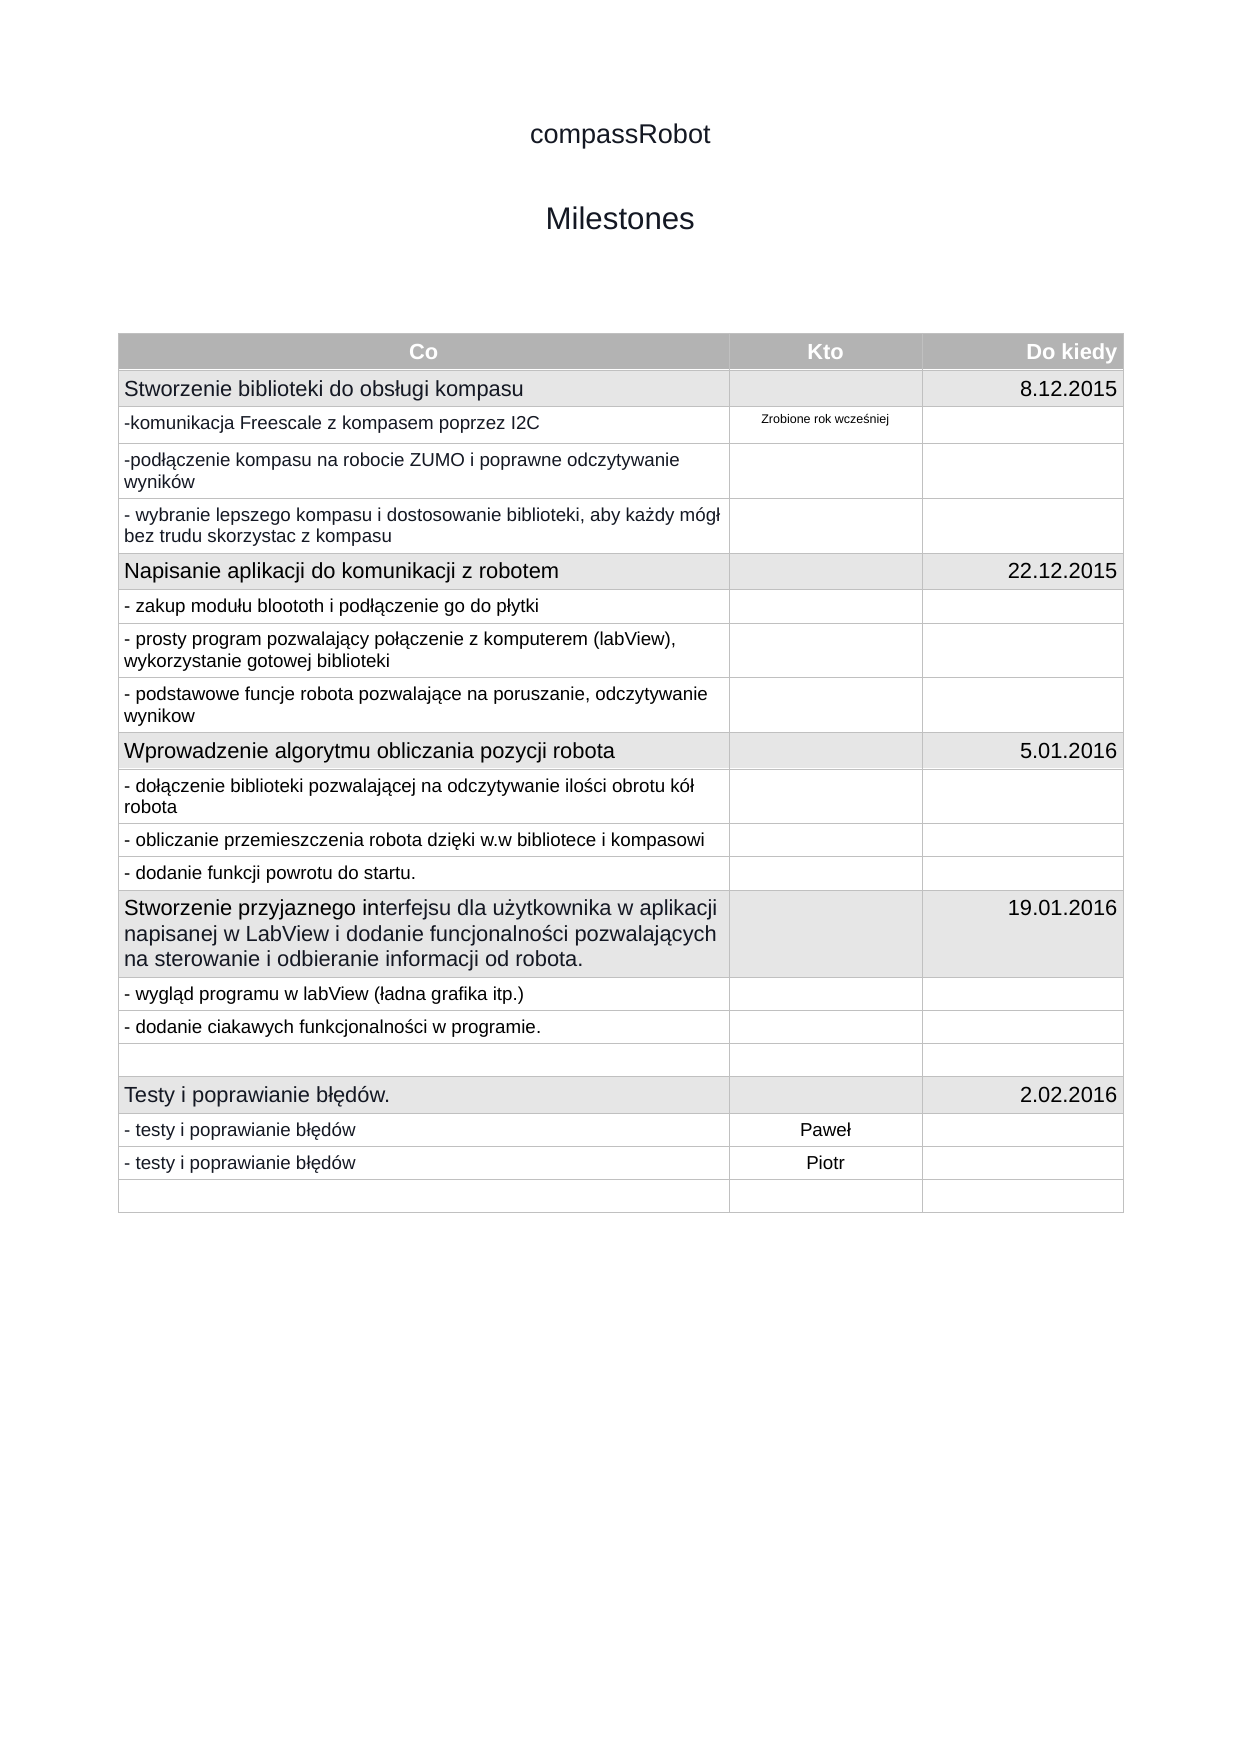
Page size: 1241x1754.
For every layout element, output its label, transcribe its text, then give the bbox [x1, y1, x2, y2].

table_header Co [119, 334, 729, 369]
table_cell [923, 1147, 1123, 1179]
table_cell [730, 371, 922, 406]
table_cell [119, 1044, 729, 1076]
table_cell [730, 590, 922, 622]
table_cell [730, 624, 922, 677]
table_cell [923, 499, 1123, 552]
table_cell - obliczanie przemieszczenia robota dzięki w.w bibliotece i kompasowi [119, 824, 729, 856]
table_cell [119, 1180, 729, 1212]
table_cell [730, 554, 922, 589]
table_cell [730, 1180, 922, 1212]
table_cell - wygląd programu w labView (ładna grafika itp.) [119, 978, 729, 1010]
table_cell [923, 624, 1123, 677]
table_cell 19.01.2016 [923, 891, 1123, 977]
table_cell [923, 857, 1123, 889]
table_cell - dołączenie biblioteki pozwalającej na odczytywanie ilości obrotu kół robota [119, 770, 729, 823]
table_cell Zrobione rok wcześniej [730, 407, 922, 443]
table_cell 8.12.2015 [923, 371, 1123, 406]
table_cell - zakup modułu bloototh i podłączenie go do płytki [119, 590, 729, 622]
table_cell [923, 824, 1123, 856]
table_cell [923, 590, 1123, 622]
table_cell [730, 733, 922, 768]
table_cell [730, 499, 922, 552]
table_cell Wprowadzenie algorytmu obliczania pozycji robota [119, 733, 729, 768]
table_cell [730, 1077, 922, 1113]
table_cell Piotr [730, 1147, 922, 1179]
table_cell - podstawowe funcje robota pozwalające na poruszanie, odczytywanie wynikow [119, 678, 729, 732]
table_cell [923, 1180, 1123, 1212]
table_cell -komunikacja Freescale z kompasem poprzez I2C [119, 407, 729, 443]
table_cell 5.01.2016 [923, 733, 1123, 768]
table_cell [730, 824, 922, 856]
table_cell [730, 444, 922, 498]
table_cell [730, 678, 922, 732]
table_cell - wybranie lepszego kompasu i dostosowanie biblioteki, aby każdy mógł bez trudu skorzystac z kompasu [119, 499, 729, 552]
table_cell Stworzenie przyjaznego interfejsu dla użytkownika w aplikacji napisanej w LabView i dodanie funcjonalności pozwalających na sterowanie i odbieranie informacji od robota. [119, 891, 729, 977]
table_cell [730, 891, 922, 977]
table_cell [923, 1011, 1123, 1043]
table_cell [730, 770, 922, 823]
table_cell Stworzenie biblioteki do obsługi kompasu [119, 371, 729, 406]
table_cell [730, 1044, 922, 1076]
table_cell [923, 444, 1123, 498]
table_cell [923, 770, 1123, 823]
table_cell 22.12.2015 [923, 554, 1123, 589]
table_cell [923, 978, 1123, 1010]
table_cell Napisanie aplikacji do komunikacji z robotem [119, 554, 729, 589]
text compassRobot [118, 118, 1122, 149]
table_cell 2.02.2016 [923, 1077, 1123, 1113]
table_cell [923, 1114, 1123, 1146]
table_cell Testy i poprawianie błędów. [119, 1077, 729, 1113]
table_cell [730, 978, 922, 1010]
table_cell [923, 678, 1123, 732]
table_cell - testy i poprawianie błędów [119, 1147, 729, 1179]
table_cell [730, 1011, 922, 1043]
table_cell - dodanie funkcji powrotu do startu. [119, 857, 729, 889]
table_cell [923, 1044, 1123, 1076]
table_cell - dodanie ciakawych funkcjonalności w programie. [119, 1011, 729, 1043]
table_cell Paweł [730, 1114, 922, 1146]
table_cell [923, 407, 1123, 443]
table_header Kto [730, 334, 922, 369]
table_cell - testy i poprawianie błędów [119, 1114, 729, 1146]
table_header Do kiedy [923, 334, 1123, 369]
table_cell -podłączenie kompasu na robocie ZUMO i poprawne odczytywanie wyników [119, 444, 729, 498]
text Milestones [118, 200, 1122, 236]
table_cell [730, 857, 922, 889]
table_cell - prosty program pozwalający połączenie z komputerem (labView), wykorzystanie gotowej biblioteki [119, 624, 729, 677]
